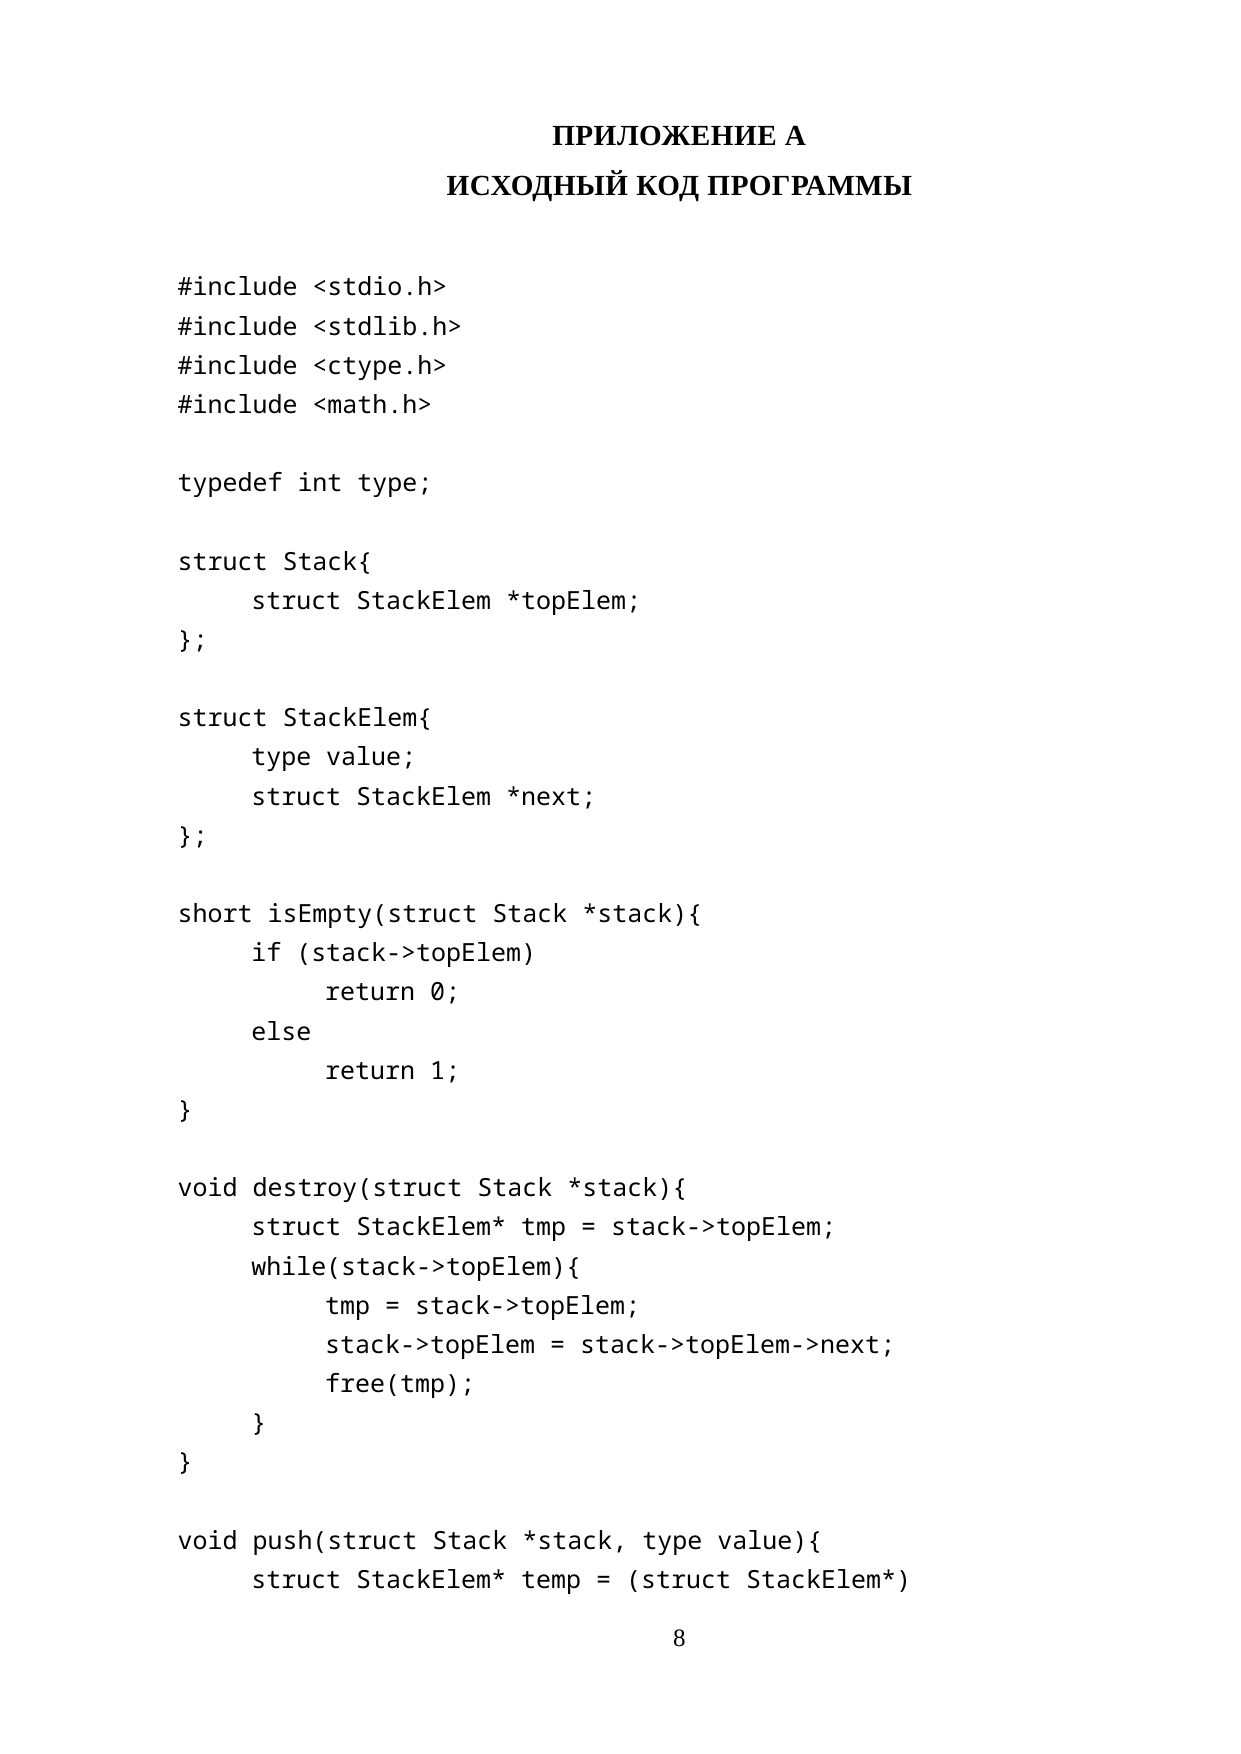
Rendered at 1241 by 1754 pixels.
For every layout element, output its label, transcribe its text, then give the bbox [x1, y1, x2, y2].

text #include <ctype.h> [177, 347, 1181, 381]
text struct StackElem *next; [177, 778, 1181, 812]
text #include <math.h> [177, 387, 1181, 421]
text else [177, 1013, 1181, 1047]
text } [177, 1092, 1181, 1126]
text struct StackElem *topElem; [177, 582, 1181, 616]
text typedef int type; [177, 465, 1181, 499]
text struct Stack{ [177, 543, 1181, 577]
text struct StackElem* tmp = stack->topElem; [177, 1209, 1181, 1243]
text }; [177, 817, 1181, 851]
text return 1; [177, 1052, 1181, 1086]
text }; [177, 622, 1181, 656]
text stack->topElem = stack->topElem->next; [177, 1327, 1181, 1361]
text short isEmpty(struct Stack *stack){ [177, 896, 1181, 930]
text while(stack->topElem){ [177, 1248, 1181, 1282]
text tmp = stack->topElem; [177, 1287, 1181, 1321]
text return 0; [177, 974, 1181, 1008]
text } [177, 1444, 1181, 1478]
text Исходный код программы [177, 168, 1181, 202]
text void destroy(struct Stack *stack){ [177, 1170, 1181, 1204]
text } [177, 1405, 1181, 1439]
text #include <stdlib.h> [177, 308, 1181, 342]
text Приложение а [177, 118, 1181, 152]
text void push(struct Stack *stack, type value){ [177, 1522, 1181, 1556]
text struct StackElem{ [177, 700, 1181, 734]
text free(tmp); [177, 1366, 1181, 1400]
text type value; [177, 739, 1181, 773]
text #include <stdio.h> [177, 269, 1181, 303]
text struct StackElem* temp = (struct StackElem*) [177, 1562, 1181, 1596]
text if (stack->topElem) [177, 935, 1181, 969]
